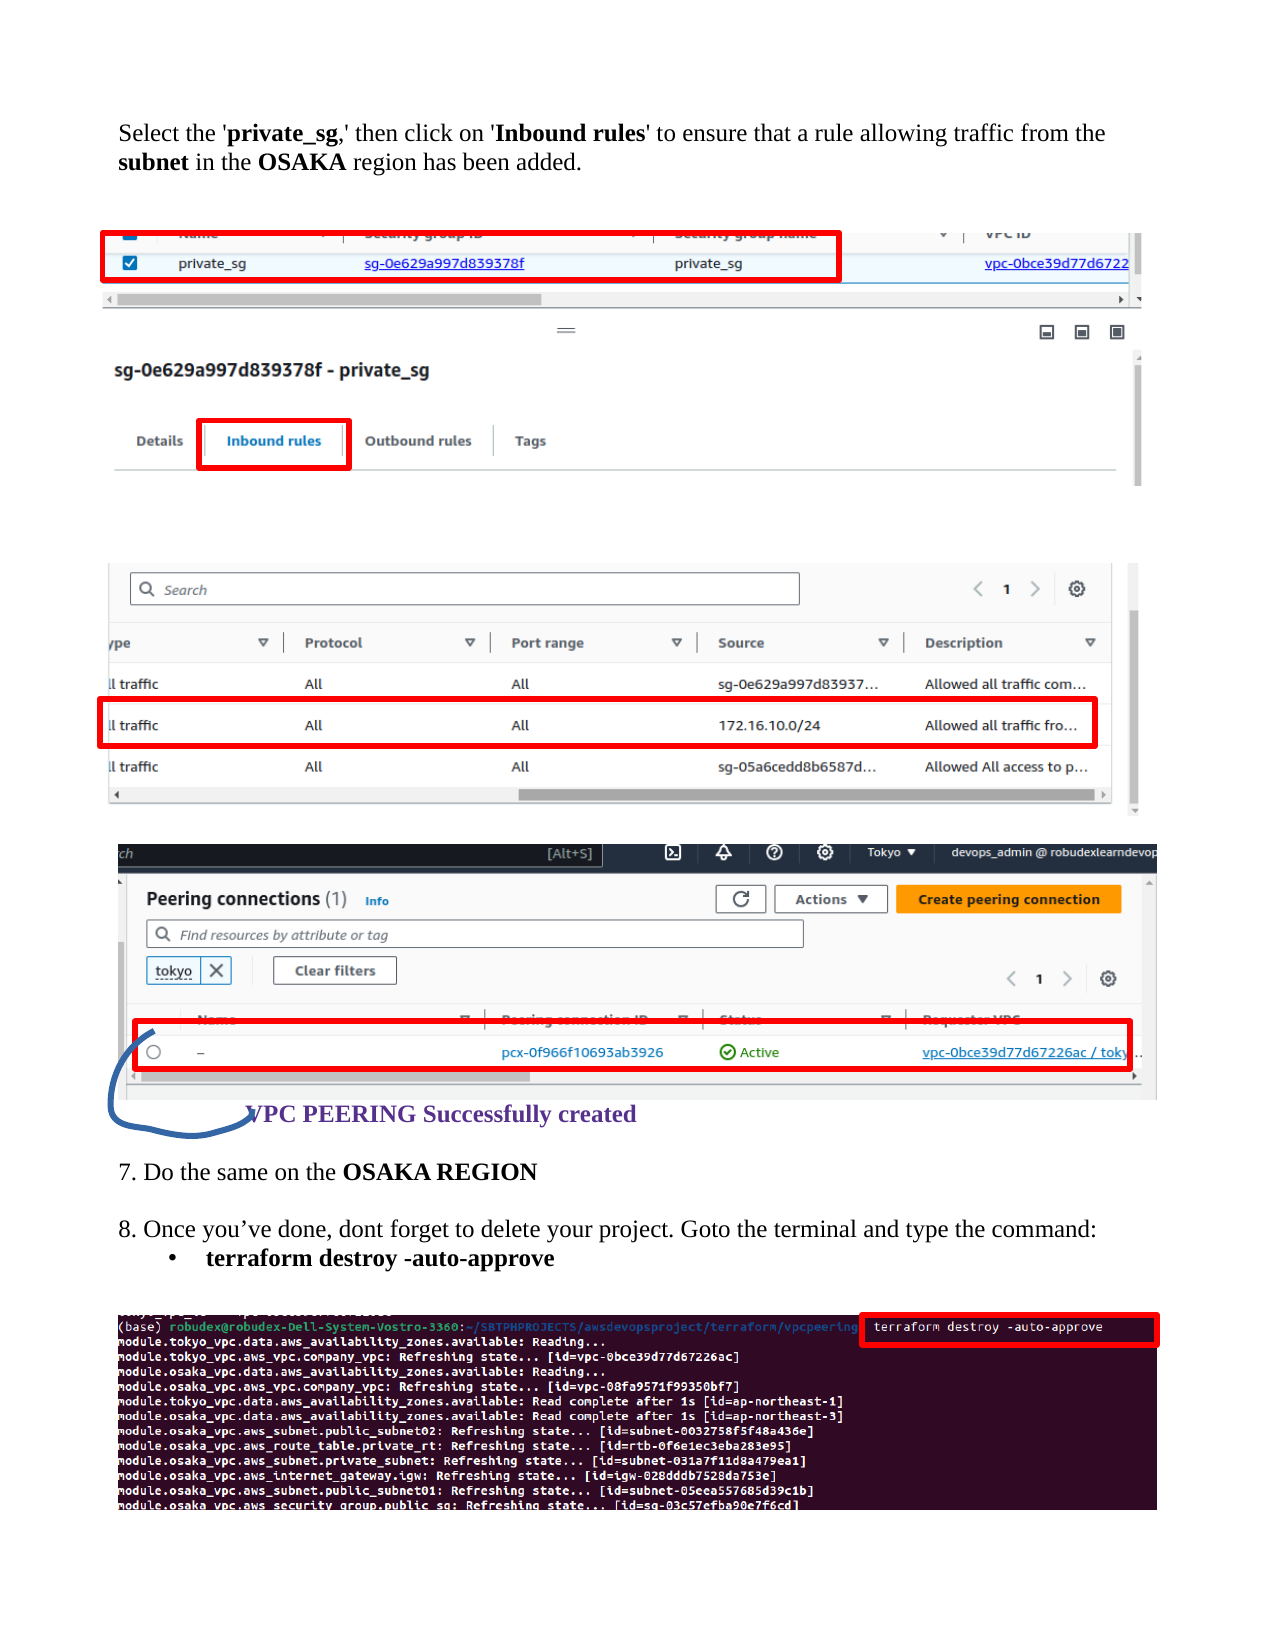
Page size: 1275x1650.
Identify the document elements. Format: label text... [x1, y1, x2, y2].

picture [138, 1024, 1127, 1066]
text 7. Do the same on the OSAKA REGION [118, 1157, 1157, 1186]
picture [105, 236, 836, 277]
picture [102, 233, 1142, 486]
text 8. Once you’ve done, dont forget to delete your project. Goto the terminal and type the command: [118, 1214, 1157, 1243]
text Select the 'private_sg,' then click on 'Inbound rules' to ensure that a rule allowing traffic from the subnet in the OSAKA region has been added. [118, 118, 1157, 176]
picture [103, 702, 1092, 743]
picture [118, 844, 1157, 1100]
picture [99, 563, 1139, 816]
picture [118, 1315, 1157, 1510]
picture [865, 1318, 1154, 1342]
list terraform destroy -auto-approve [168, 1243, 1157, 1272]
